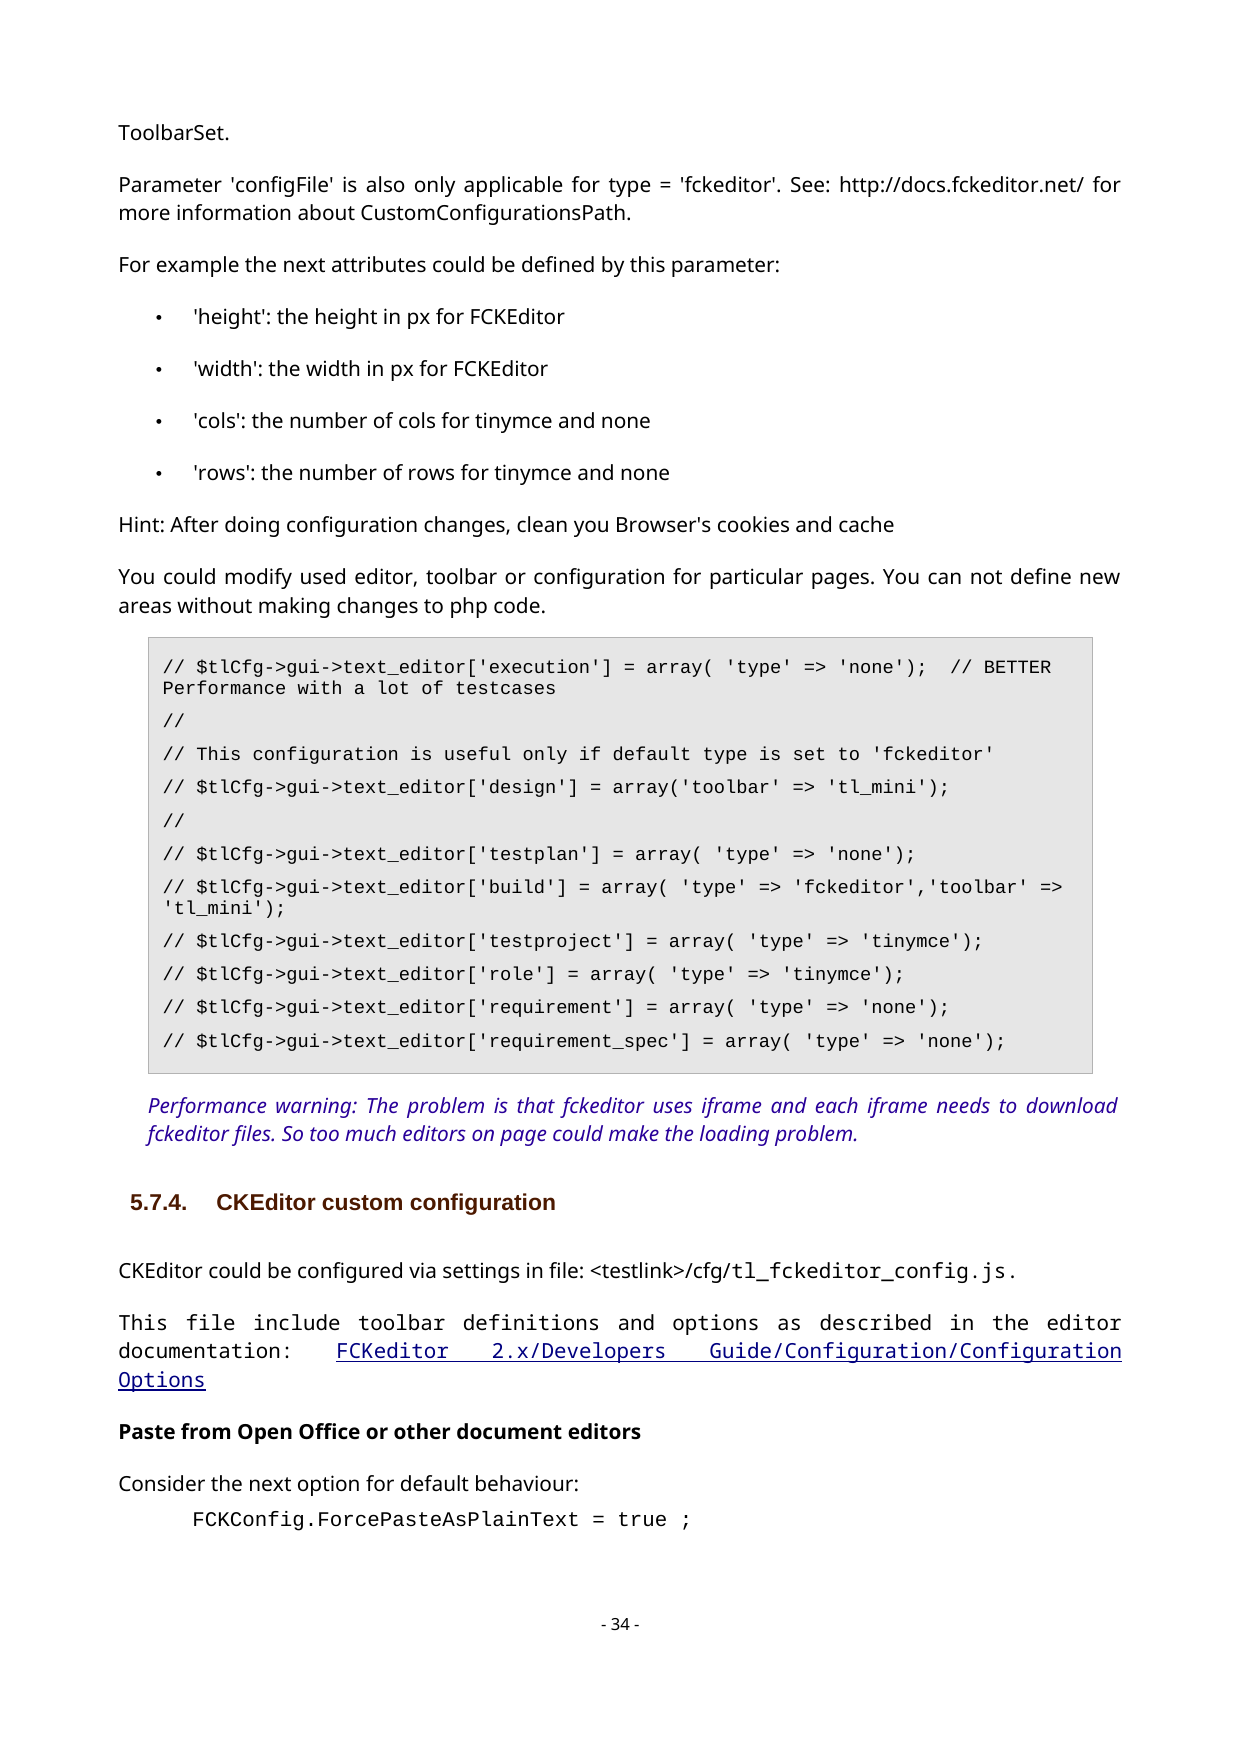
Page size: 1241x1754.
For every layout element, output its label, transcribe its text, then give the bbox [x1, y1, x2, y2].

list 'width': the width in px for FCKEditor [156, 354, 1122, 383]
text // [149, 691, 1092, 724]
text Parameter 'configFile' is also only applicable for type = 'fckeditor'. See: http://docs.fckeditor.net/ for more information about CustomConfigurationsPath. [118, 170, 1122, 227]
text You could modify used editor, toolbar or configuration for particular pages. You can not define new areas without making changes to php code. [118, 562, 1122, 619]
text // This configuration is useful only if default type is set to 'fckeditor' [149, 724, 1092, 758]
subtitle CKEditor custom configuration [130, 1189, 1110, 1215]
text Consider the next option for default behaviour: [118, 1469, 1122, 1497]
text // $tlCfg->gui->text_editor['execution'] = array( 'type' => 'none'); // BETTER Performance with a lot of testcases [149, 638, 1092, 691]
text Hint: After doing configuration changes, clean you Browser's cookies and cache [118, 510, 1122, 539]
text // $tlCfg->gui->text_editor['testplan'] = array( 'type' => 'none'); [149, 824, 1092, 857]
text // $tlCfg->gui->text_editor['role'] = array( 'type' => 'tinymce'); [149, 944, 1092, 978]
text // [149, 791, 1092, 824]
text // $tlCfg->gui->text_editor['requirement_spec'] = array( 'type' => 'none'); [149, 1011, 1092, 1073]
text Paste from Open Office or other document editors [118, 1417, 1122, 1445]
text // $tlCfg->gui->text_editor['requirement'] = array( 'type' => 'none'); [149, 978, 1092, 1011]
text // $tlCfg->gui->text_editor['build'] = array( 'type' => 'fckeditor','toolbar' => 'tl_mini'); [149, 857, 1092, 911]
text // $tlCfg->gui->text_editor['testproject'] = array( 'type' => 'tinymce'); [149, 911, 1092, 944]
text ToolbarSet. [118, 118, 1122, 147]
text Performance warning: The problem is that fckeditor uses iframe and each iframe needs to download fckeditor files. So too much editors on page could make the loading problem. [148, 1091, 1122, 1148]
text // $tlCfg->gui->text_editor['design'] = array('toolbar' => 'tl_mini'); [149, 758, 1092, 791]
list 'cols': the number of cols for tinymce and none [156, 406, 1122, 435]
text CKEditor could be configured via settings in file: <testlink>/cfg/tl_fckeditor_config.js. [118, 1256, 1122, 1284]
list 'rows': the number of rows for tinymce and none [156, 458, 1122, 487]
text This file include toolbar definitions and options as described in the editor documentation: FCKeditor 2.x/Developers Guide/Configuration/Configuration Options [118, 1308, 1122, 1393]
text FCKConfig.ForcePasteAsPlainText = true ; [192, 1509, 1122, 1533]
text For example the next attributes could be defined by this parameter: [118, 251, 1122, 279]
list 'height': the height in px for FCKEditor [156, 302, 1122, 331]
